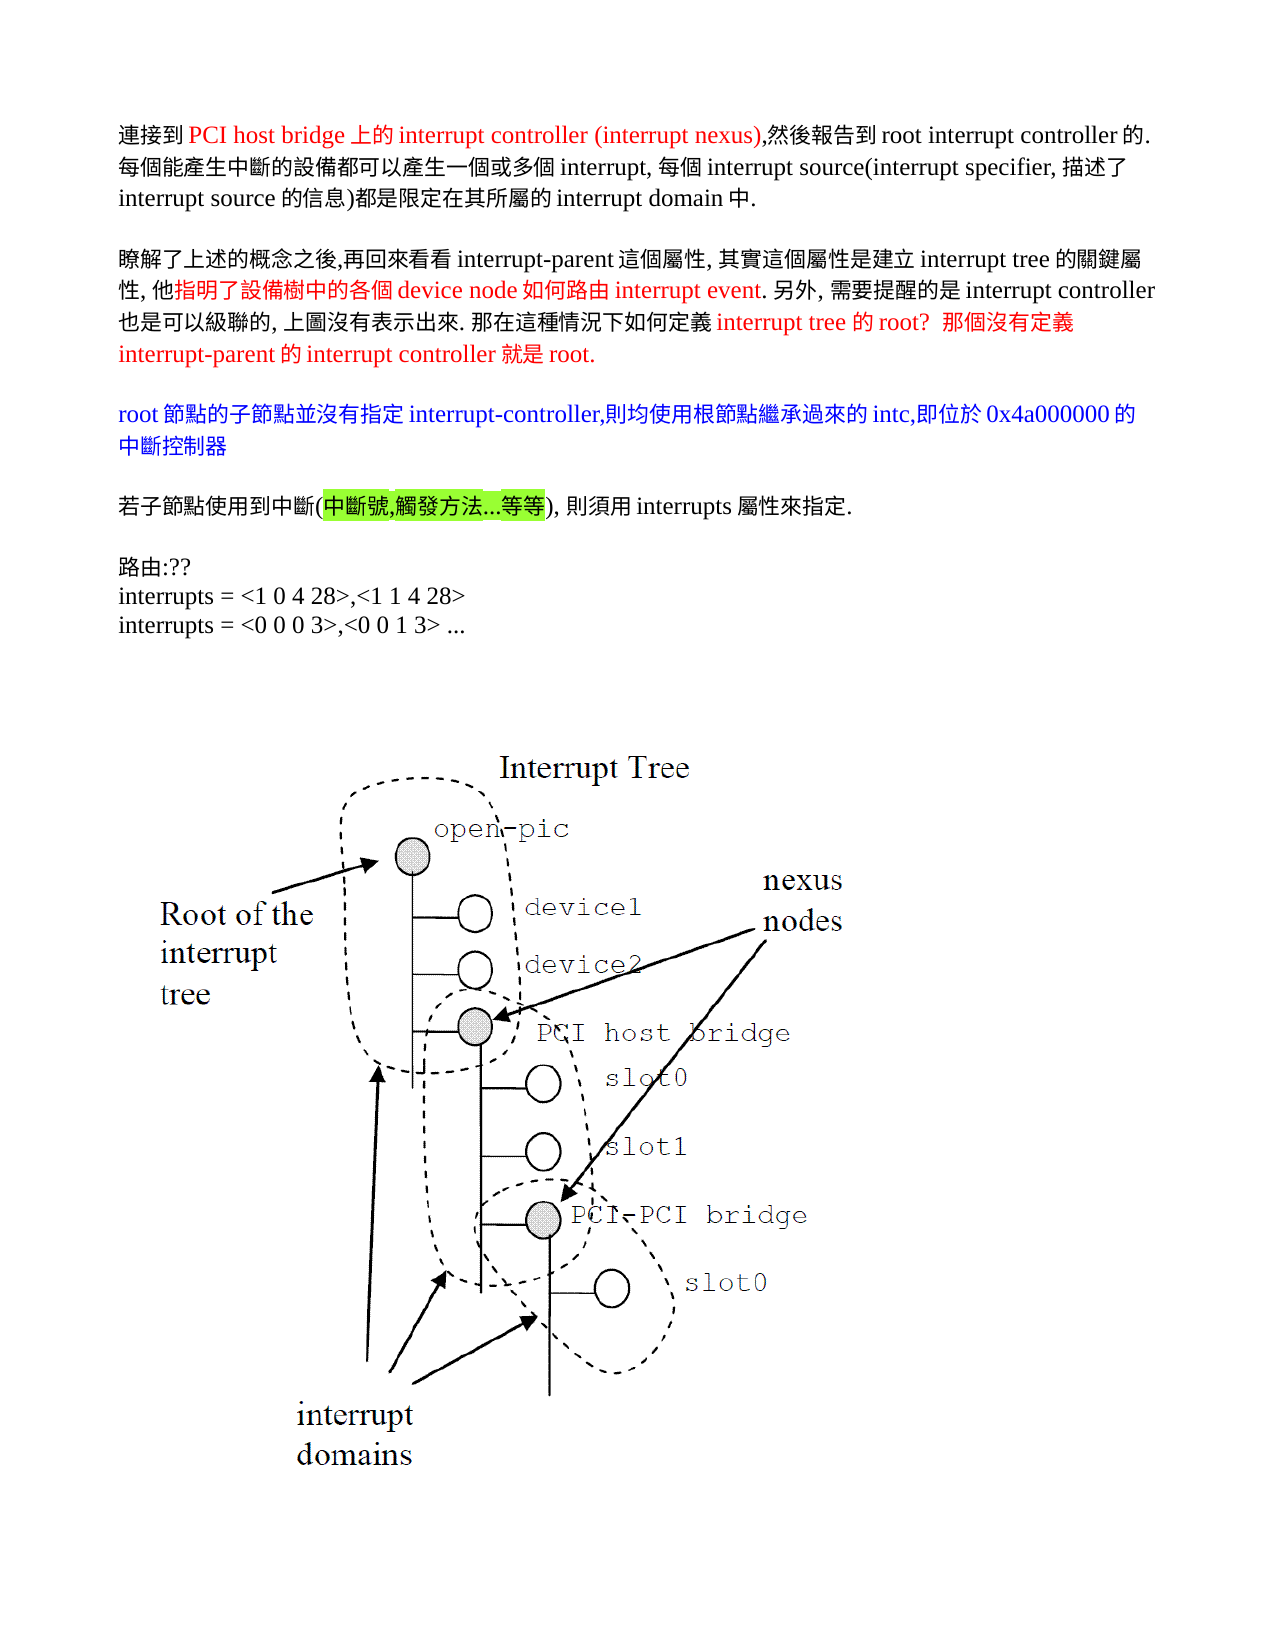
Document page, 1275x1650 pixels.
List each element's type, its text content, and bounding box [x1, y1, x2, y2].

text interrupts = <1 0 4 28>,<1 1 4 28> [118, 581, 1157, 610]
text 連接到PCI host bridge上的interrupt controller (interrupt nexus),然後報告到root interrupt controller的. 每個能產生中斷的設備都可以產生一個或多個interrupt, 每個interrupt source(interrupt specifier, 描述了interrupt source的信息)都是限定在其所屬的interrupt domain中. [118, 118, 1157, 213]
text 路由:?? [118, 550, 1157, 581]
picture [148, 746, 848, 1476]
text 瞭解了上述的概念之後,再回來看看interrupt-parent這個屬性, 其實這個屬性是建立interrupt tree的關鍵屬性, 他指明了設備樹中的各個device node如何路由interrupt event. 另外, 需要提醒的是interrupt controller也是可以級聯的, 上圖沒有表示出來. 那在這種情況下如何定義interrupt tree 的root? 那個沒有定義interrupt-parent的interrupt controller就是root. [118, 242, 1157, 368]
text root節點的子節點並沒有指定interrupt-controller,則均使用根節點繼承過來的intc,即位於0x4a000000的中斷控制器 [118, 397, 1157, 461]
text interrupts = <0 0 0 3>,<0 0 1 3> ... [118, 610, 1157, 639]
text 若子節點使用到中斷(中斷號,觸發方法...等等), 則須用interrupts屬性來指定. [118, 489, 1157, 521]
